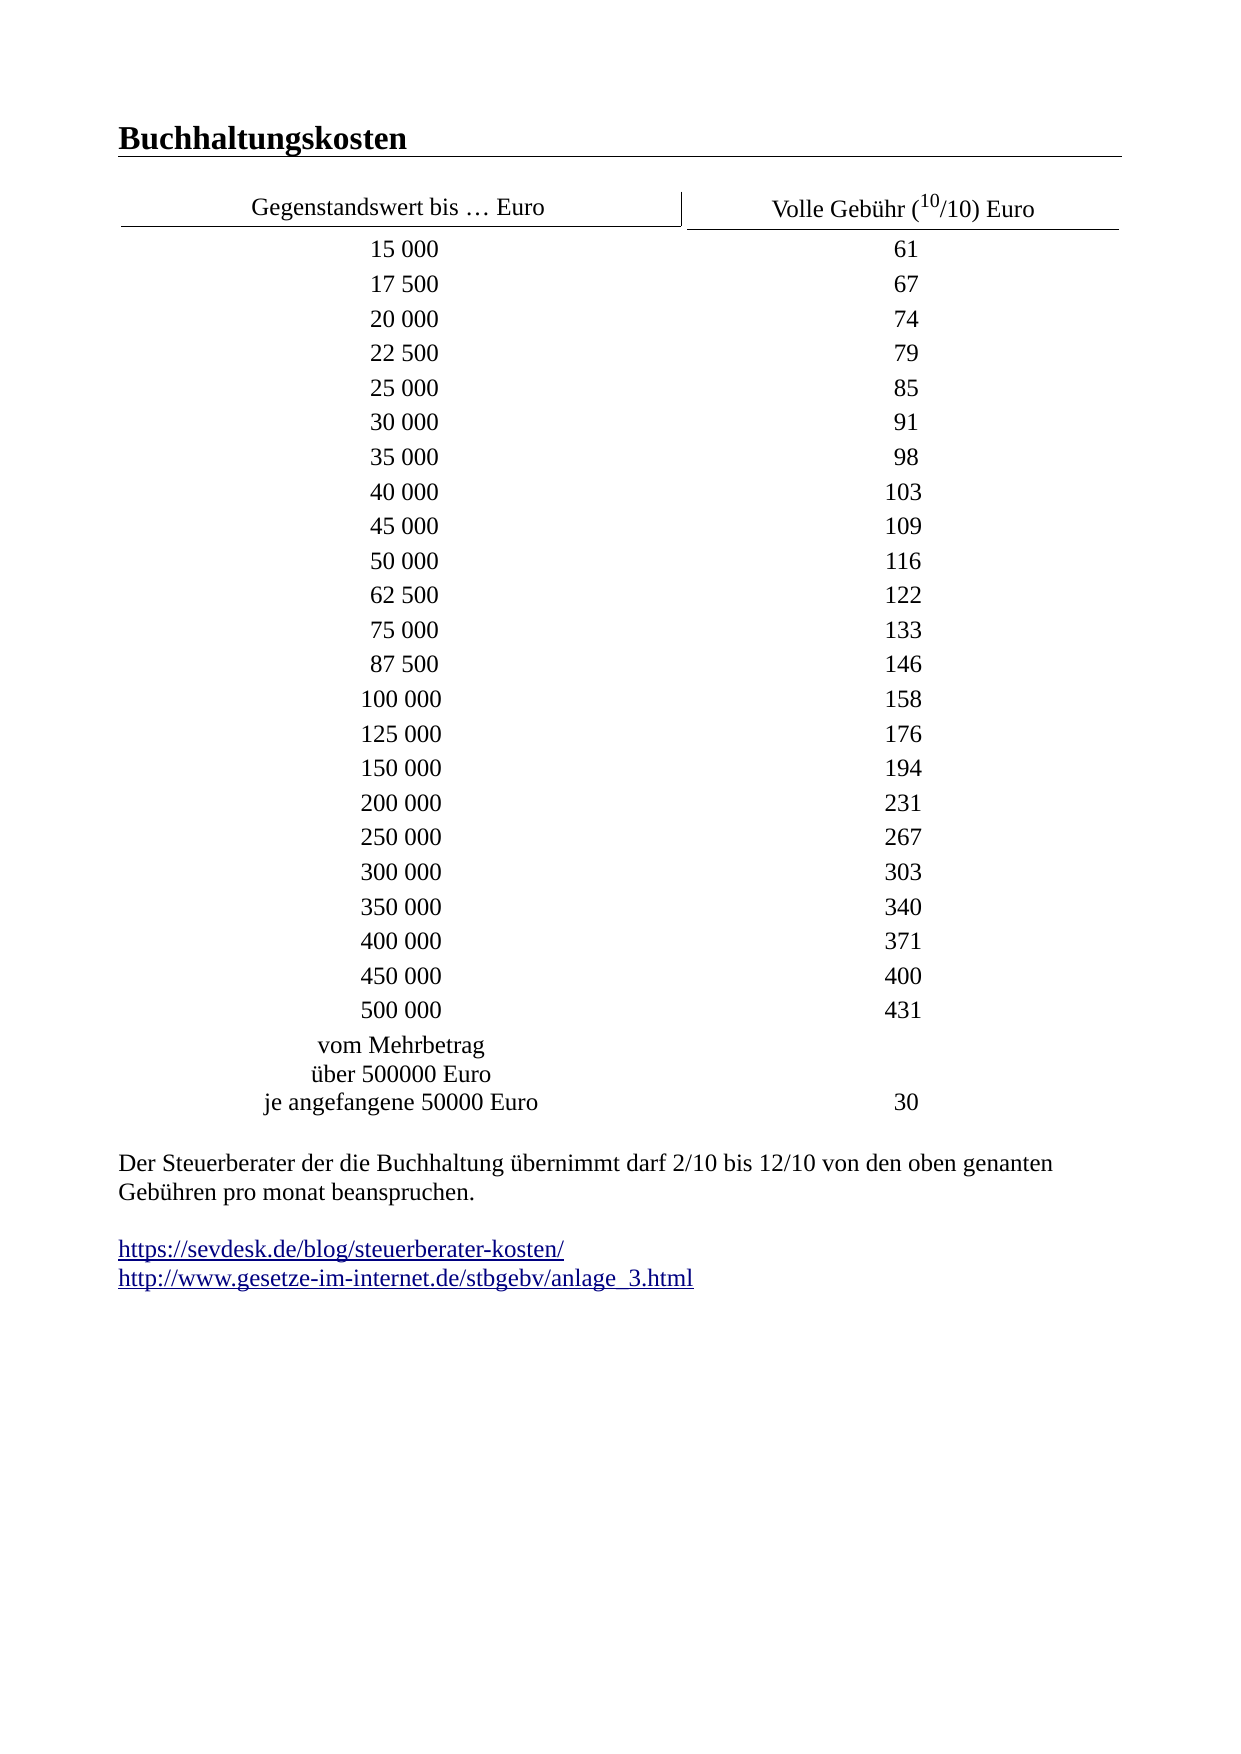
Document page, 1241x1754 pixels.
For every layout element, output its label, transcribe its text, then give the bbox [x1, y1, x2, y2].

table_cell 250 000 [118, 820, 684, 854]
table_cell 158 [684, 681, 1122, 716]
table_cell 87 500 [118, 647, 684, 681]
table_cell 133 [684, 612, 1122, 647]
table_cell 45 000 [118, 508, 684, 543]
table_cell 75 000 [118, 612, 684, 647]
table_cell 109 [684, 508, 1122, 543]
table_cell 85 [684, 370, 1122, 404]
table_cell 194 [684, 750, 1122, 785]
table_cell 67 [684, 266, 1122, 301]
table_cell 91 [684, 405, 1122, 439]
table_cell 50 000 [118, 543, 684, 577]
table_cell 150 000 [118, 750, 684, 785]
table_cell 350 000 [118, 889, 684, 923]
table_cell 116 [684, 543, 1122, 577]
table_cell 22 500 [118, 335, 684, 370]
table_cell 400 [684, 958, 1122, 992]
table_cell 176 [684, 716, 1122, 750]
table_header Gegenstandswert bis … Euro [118, 186, 684, 232]
table_cell 40 000 [118, 474, 684, 508]
table_header Volle Gebühr (10/10) Euro [684, 186, 1122, 232]
table_cell 61 [684, 232, 1122, 266]
table_cell 103 [684, 474, 1122, 508]
table_cell 450 000 [118, 958, 684, 992]
table_cell 74 [684, 301, 1122, 335]
table_cell 303 [684, 854, 1122, 889]
table_cell 371 [684, 923, 1122, 958]
text http://www.gesetze-im-internet.de/stbgebv/anlage_3.html [118, 1263, 1122, 1292]
text Der Steuerberater der die Buchhaltung übernimmt darf 2/10 bis 12/10 von den oben genanten Gebühren pro monat beanspruchen. [118, 1148, 1122, 1205]
table_cell 500 000 [118, 993, 684, 1027]
table_cell vom Mehrbetrag über 500000 Euro je angefangene 50000 Euro [118, 1027, 684, 1119]
table_cell 340 [684, 889, 1122, 923]
table_cell 15 000 [118, 232, 684, 266]
table_cell 30 [684, 1027, 1122, 1119]
table_cell 267 [684, 820, 1122, 854]
table_cell 125 000 [118, 716, 684, 750]
table_cell 146 [684, 647, 1122, 681]
table_cell 300 000 [118, 854, 684, 889]
table_cell 79 [684, 335, 1122, 370]
table_cell 231 [684, 785, 1122, 819]
table_cell 17 500 [118, 266, 684, 301]
text https://sevdesk.de/blog/steuerberater-kosten/ [118, 1234, 1122, 1263]
table_cell 62 500 [118, 578, 684, 612]
table_cell 100 000 [118, 681, 684, 716]
table_cell 122 [684, 578, 1122, 612]
table_cell 20 000 [118, 301, 684, 335]
table_cell 200 000 [118, 785, 684, 819]
table_cell 35 000 [118, 439, 684, 474]
table_cell 431 [684, 993, 1122, 1027]
table_cell 30 000 [118, 405, 684, 439]
text Buchhaltungskosten [118, 118, 1122, 156]
table_cell 98 [684, 439, 1122, 474]
table_cell 25 000 [118, 370, 684, 404]
table_cell 400 000 [118, 923, 684, 958]
